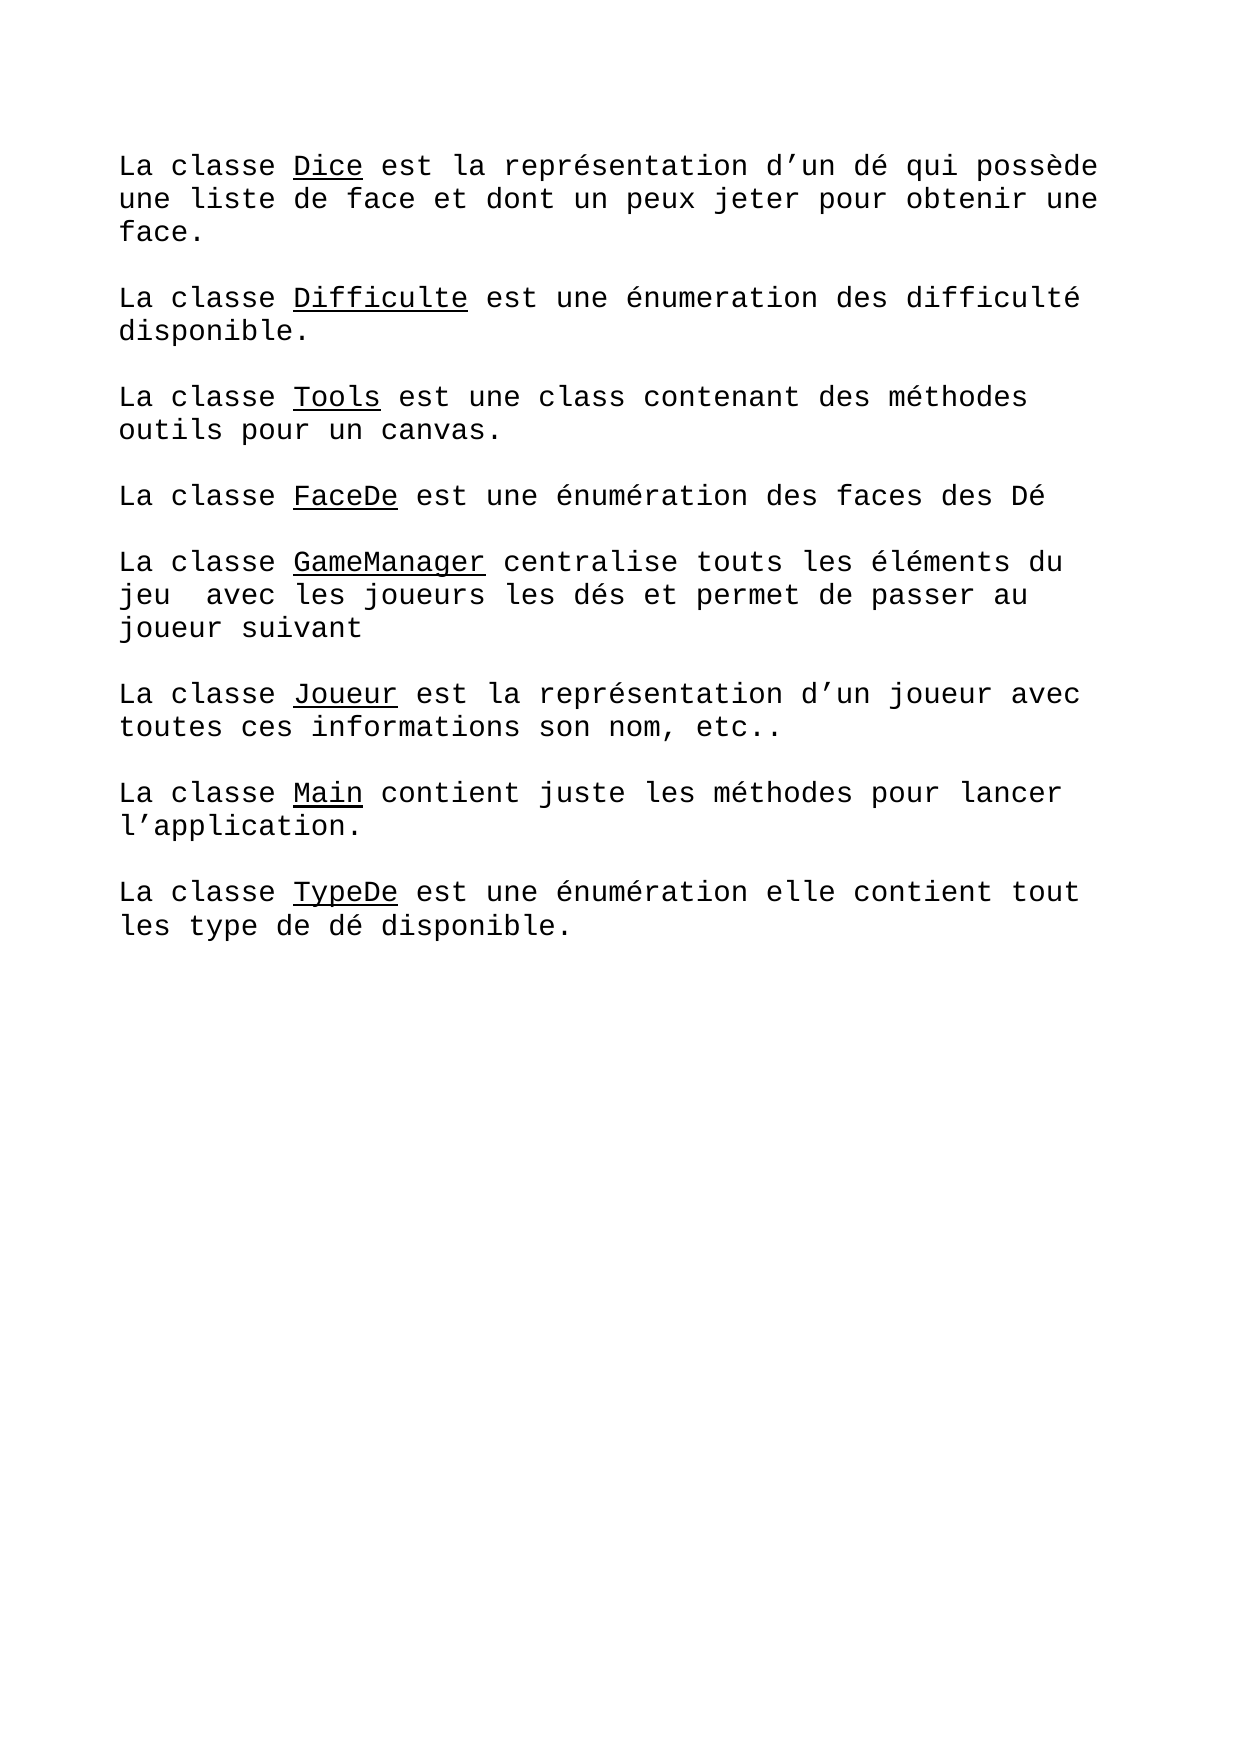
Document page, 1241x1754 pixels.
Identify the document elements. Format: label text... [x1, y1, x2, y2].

text La classe TypeDe est une énumération elle contient tout les type de dé disponible. [118, 878, 1122, 944]
text La classe Main contient juste les méthodes pour lancer l’application. [118, 778, 1122, 844]
text La classe Dice est la représentation d’un dé qui possède une liste de face et dont un peux jeter pour obtenir une face. [118, 151, 1122, 250]
text La classe Difficulte est une énumeration des difficulté disponible. [118, 283, 1122, 349]
text La classe FaceDe est une énumération des faces des Dé [118, 481, 1122, 514]
text La classe GameManager centralise touts les éléments du jeu avec les joueurs les dés et permet de passer au joueur suivant [118, 547, 1122, 646]
text La classe Joueur est la représentation d’un joueur avec toutes ces informations son nom, etc.. [118, 679, 1122, 746]
text La classe Tools est une class contenant des méthodes outils pour un canvas. [118, 382, 1122, 448]
